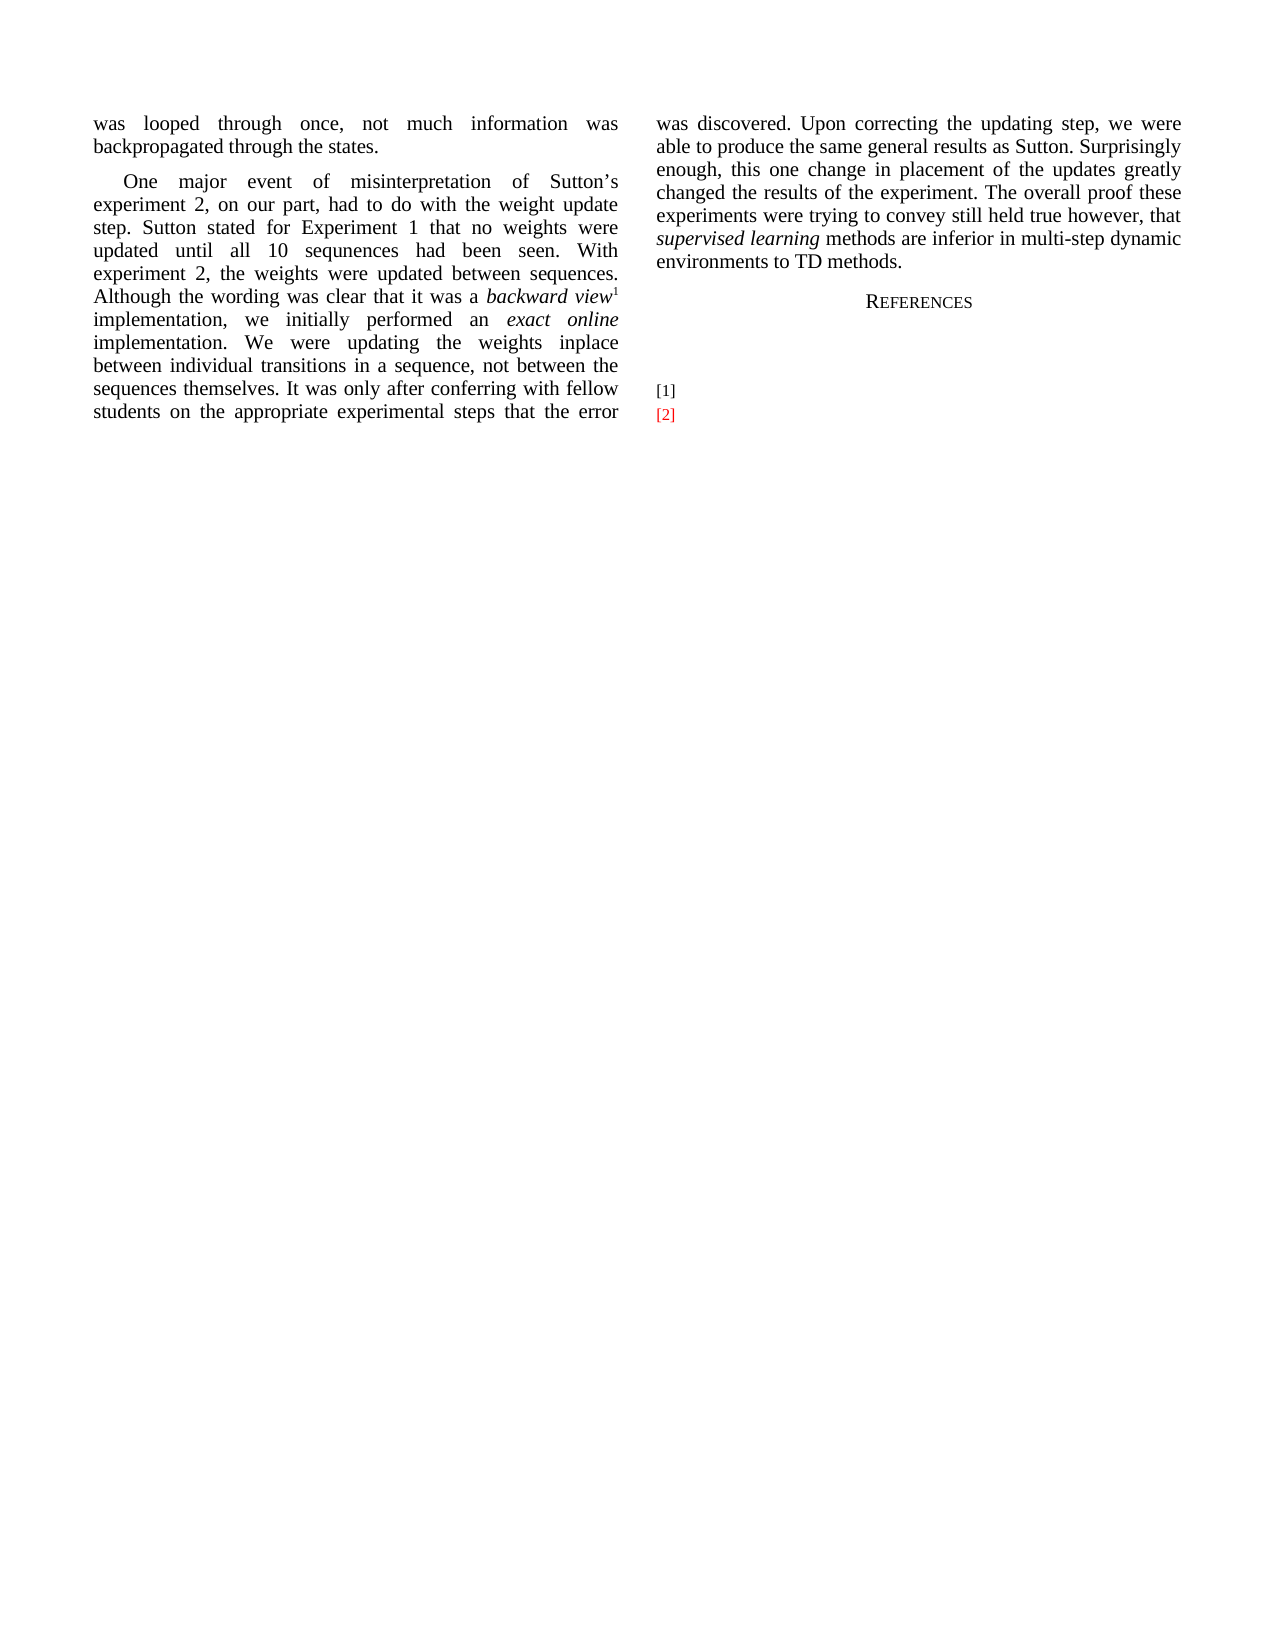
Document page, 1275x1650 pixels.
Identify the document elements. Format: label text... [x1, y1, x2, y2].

text was looped through once, not much information was backpropagated through the states. [93, 112, 619, 158]
text One major event of misinterpretation of Sutton’s experiment 2, on our part, had to do with the weight update step. Sutton stated for Experiment 1 that no weights were updated until all 10 sequnences had been seen. With experiment 2, the weights were updated between sequences. Although the wording was clear that it was a backward view1 implementation, we initially performed an exact online implementation. We were updating the weights inplace between individual transitions in a sequence, not between the sequences themselves. It was only after conferring with fellow students on the appropriate experimental steps that the error [93, 171, 619, 423]
text was discovered. Upon correcting the updating step, we were able to produce the same general results as Sutton. Surprisingly enough, this one change in placement of the updates greatly changed the results of the experiment. The overall proof these experiments were trying to convey still held true however, that supervised learning methods are inferior in multi-step dynamic environments to TD methods. [656, 112, 1182, 273]
subtitle References [656, 289, 1182, 313]
